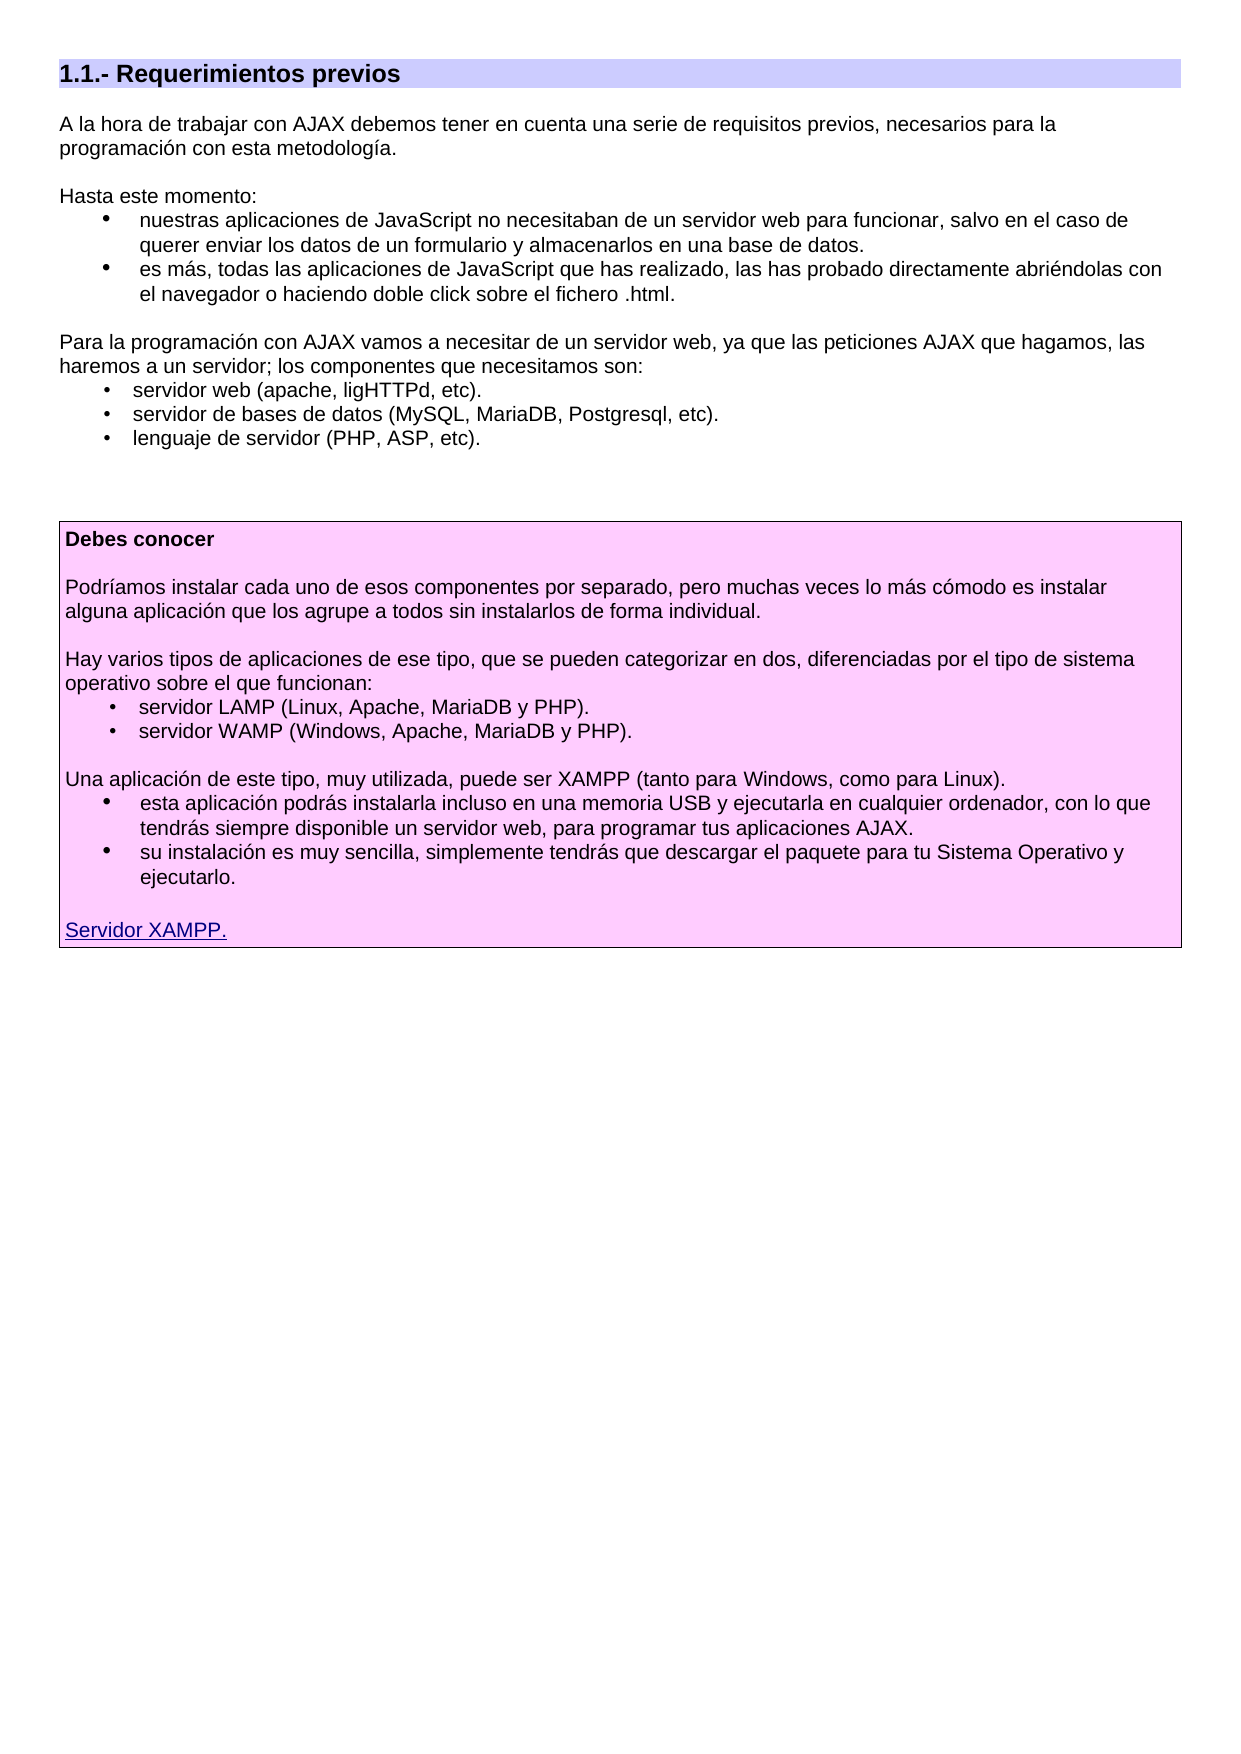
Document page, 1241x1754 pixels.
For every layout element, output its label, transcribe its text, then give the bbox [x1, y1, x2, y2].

list lenguaje de servidor (PHP, ASP, etc). [103, 426, 1181, 449]
text Para la programación con AJAX vamos a necesitar de un servidor web, ya que las peticiones AJAX que hagamos, las haremos a un servidor; los componentes que necesitamos son: [59, 329, 1181, 377]
text Hasta este momento: [59, 184, 1181, 208]
list nuestras aplicaciones de JavaScript no necesitaban de un servidor web para funcionar, salvo en el caso de querer enviar los datos de un formulario y almacenarlos en una base de datos. [102, 208, 1181, 257]
list servidor web (apache, ligHTTPd, etc). [103, 377, 1181, 401]
subtitle 1.1.- Requerimientos previos [59, 59, 1181, 88]
table_header Debes conocer Podríamos instalar cada uno de esos componentes por separado, pero muchas veces lo más cómodo es instalar alguna aplicación que los agrupe a todos sin instalarlos de forma individual. Hay varios tipos de aplicaciones de ese tipo, que se pueden categorizar en dos, diferenciadas por el tipo de sistema operativo sobre el que funcionan: servidor LAMP (Linux, Apache, MariaDB y PHP). servidor WAMP (Windows, Apache, MariaDB y PHP). Una aplicación de este tipo, muy utilizada, puede ser XAMPP (tanto para Windows, como para Linux). esta aplicación podrás instalarla incluso en una memoria USB y ejecutarla en cualquier ordenador, con lo que tendrás siempre disponible un servidor web, para programar tus aplicaciones AJAX. su instalación es muy sencilla, simplemente tendrás que descargar el paquete para tu Sistema Operativo y ejecutarlo. Servidor XAMPP. [60, 522, 1181, 947]
list es más, todas las aplicaciones de JavaScript que has realizado, las has probado directamente abriéndolas con el navegador o haciendo doble click sobre el fichero .html. [102, 257, 1181, 306]
text A la hora de trabajar con AJAX debemos tener en cuenta una serie de requisitos previos, necesarios para la programación con esta metodología. [59, 112, 1181, 160]
list servidor de bases de datos (MySQL, MariaDB, Postgresql, etc). [103, 401, 1181, 426]
